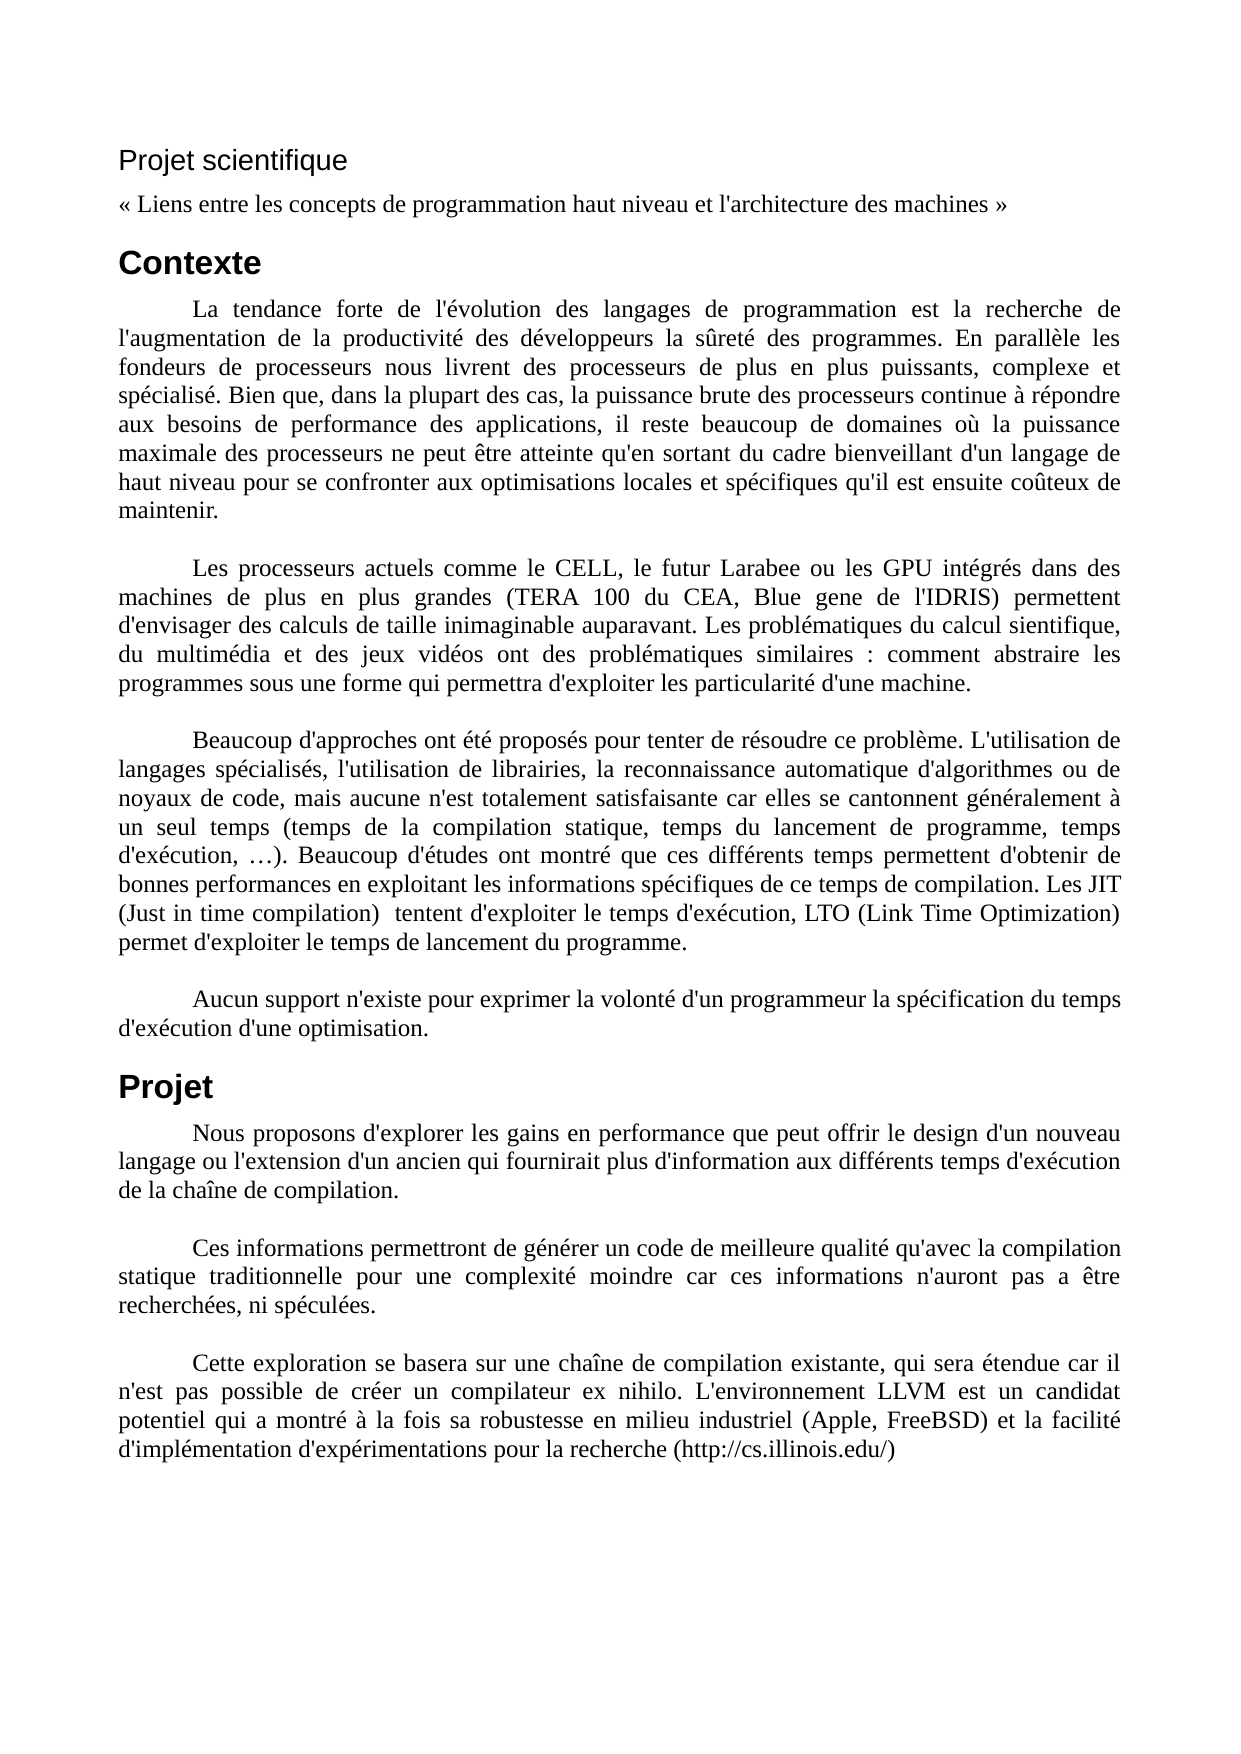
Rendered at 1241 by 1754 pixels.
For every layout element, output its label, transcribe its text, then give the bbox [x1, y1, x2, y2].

text Aucun support n'existe pour exprimer la volonté d'un programmeur la spécification du temps d'exécution d'une optimisation. [118, 984, 1122, 1042]
text Beaucoup d'approches ont été proposés pour tenter de résoudre ce problème. L'utilisation de langages spécialisés, l'utilisation de librairies, la reconnaissance automatique d'algorithmes ou de noyaux de code, mais aucune n'est totalement satisfaisante car elles se cantonnent généralement à un seul temps (temps de la compilation statique, temps du lancement de programme, temps d'exécution, …). Beaucoup d'études ont montré que ces différents temps permettent d'obtenir de bonnes performances en exploitant les informations spécifiques de ce temps de compilation. Les JIT (Just in time compilation) tentent d'exploiter le temps d'exécution, LTO (Link Time Optimization) permet d'exploiter le temps de lancement du programme. [118, 725, 1122, 955]
text Ces informations permettront de générer un code de meilleure qualité qu'avec la compilation statique traditionnelle pour une complexité moindre car ces informations n'auront pas a être recherchées, ni spéculées. [118, 1233, 1122, 1319]
text « Liens entre les concepts de programmation haut niveau et l'architecture des machines » [118, 189, 1122, 218]
text Cette exploration se basera sur une chaîne de compilation existante, qui sera étendue car il n'est pas possible de créer un compilateur ex nihilo. L'environnement LLVM est un candidat potentiel qui a montré à la fois sa robustesse en milieu industriel (Apple, FreeBSD) et la facilité d'implémentation d'expérimentations pour la recherche (http://cs.illinois.edu/) [118, 1348, 1122, 1463]
subtitle Projet [118, 1067, 1122, 1105]
subtitle Projet scientifique [118, 143, 1122, 177]
text Les processeurs actuels comme le CELL, le futur Larabee ou les GPU intégrés dans des machines de plus en plus grandes (TERA 100 du CEA, Blue gene de l'IDRIS) permettent d'envisager des calculs de taille inimaginable auparavant. Les problématiques du calcul sientifique, du multimédia et des jeux vidéos ont des problématiques similaires : comment abstraire les programmes sous une forme qui permettra d'exploiter les particularité d'une machine. [118, 553, 1122, 697]
text Nous proposons d'explorer les gains en performance que peut offrir le design d'un nouveau langage ou l'extension d'un ancien qui fournirait plus d'information aux différents temps d'exécution de la chaîne de compilation. [118, 1118, 1122, 1204]
subtitle Contexte [118, 243, 1122, 282]
text La tendance forte de l'évolution des langages de programmation est la recherche de l'augmentation de la productivité des développeurs la sûreté des programmes. En parallèle les fondeurs de processeurs nous livrent des processeurs de plus en plus puissants, complexe et spécialisé. Bien que, dans la plupart des cas, la puissance brute des processeurs continue à répondre aux besoins de performance des applications, il reste beaucoup de domaines où la puissance maximale des processeurs ne peut être atteinte qu'en sortant du cadre bienveillant d'un langage de haut niveau pour se confronter aux optimisations locales et spécifiques qu'il est ensuite coûteux de maintenir. [118, 294, 1122, 524]
